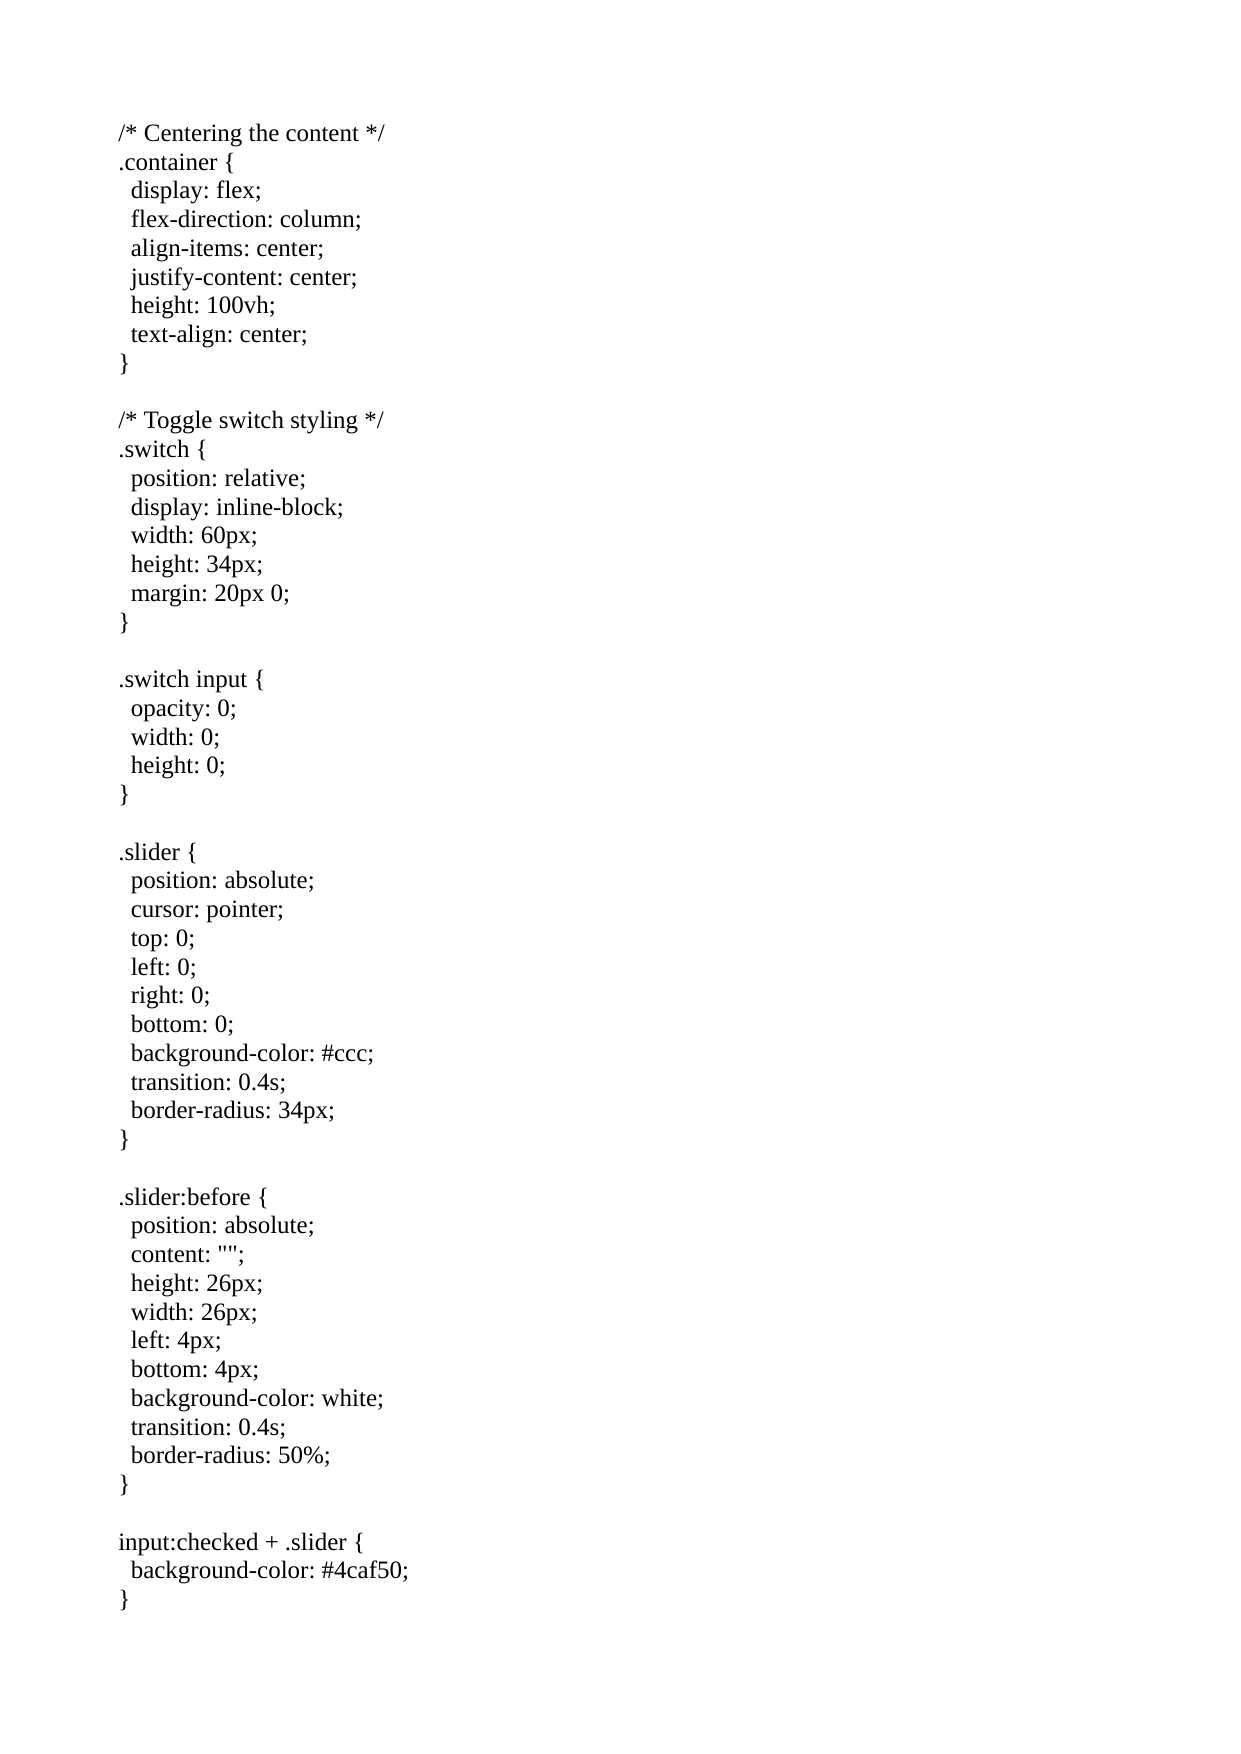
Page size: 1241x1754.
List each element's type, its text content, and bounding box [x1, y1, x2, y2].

text /* Centering the content */ .container { display: flex; flex-direction: column; align-items: center; justify-content: center; height: 100vh; text-align: center; } /* Toggle switch styling */ .switch { position: relative; display: inline-block; width: 60px; height: 34px; margin: 20px 0; } .switch input { opacity: 0; width: 0; height: 0; } .slider { position: absolute; cursor: pointer; top: 0; left: 0; right: 0; bottom: 0; background-color: #ccc; transition: 0.4s; border-radius: 34px; } .slider:before { position: absolute; content: ""; height: 26px; width: 26px; left: 4px; bottom: 4px; background-color: white; transition: 0.4s; border-radius: 50%; } input:checked + .slider { background-color: #4caf50; } [118, 118, 1122, 1613]
